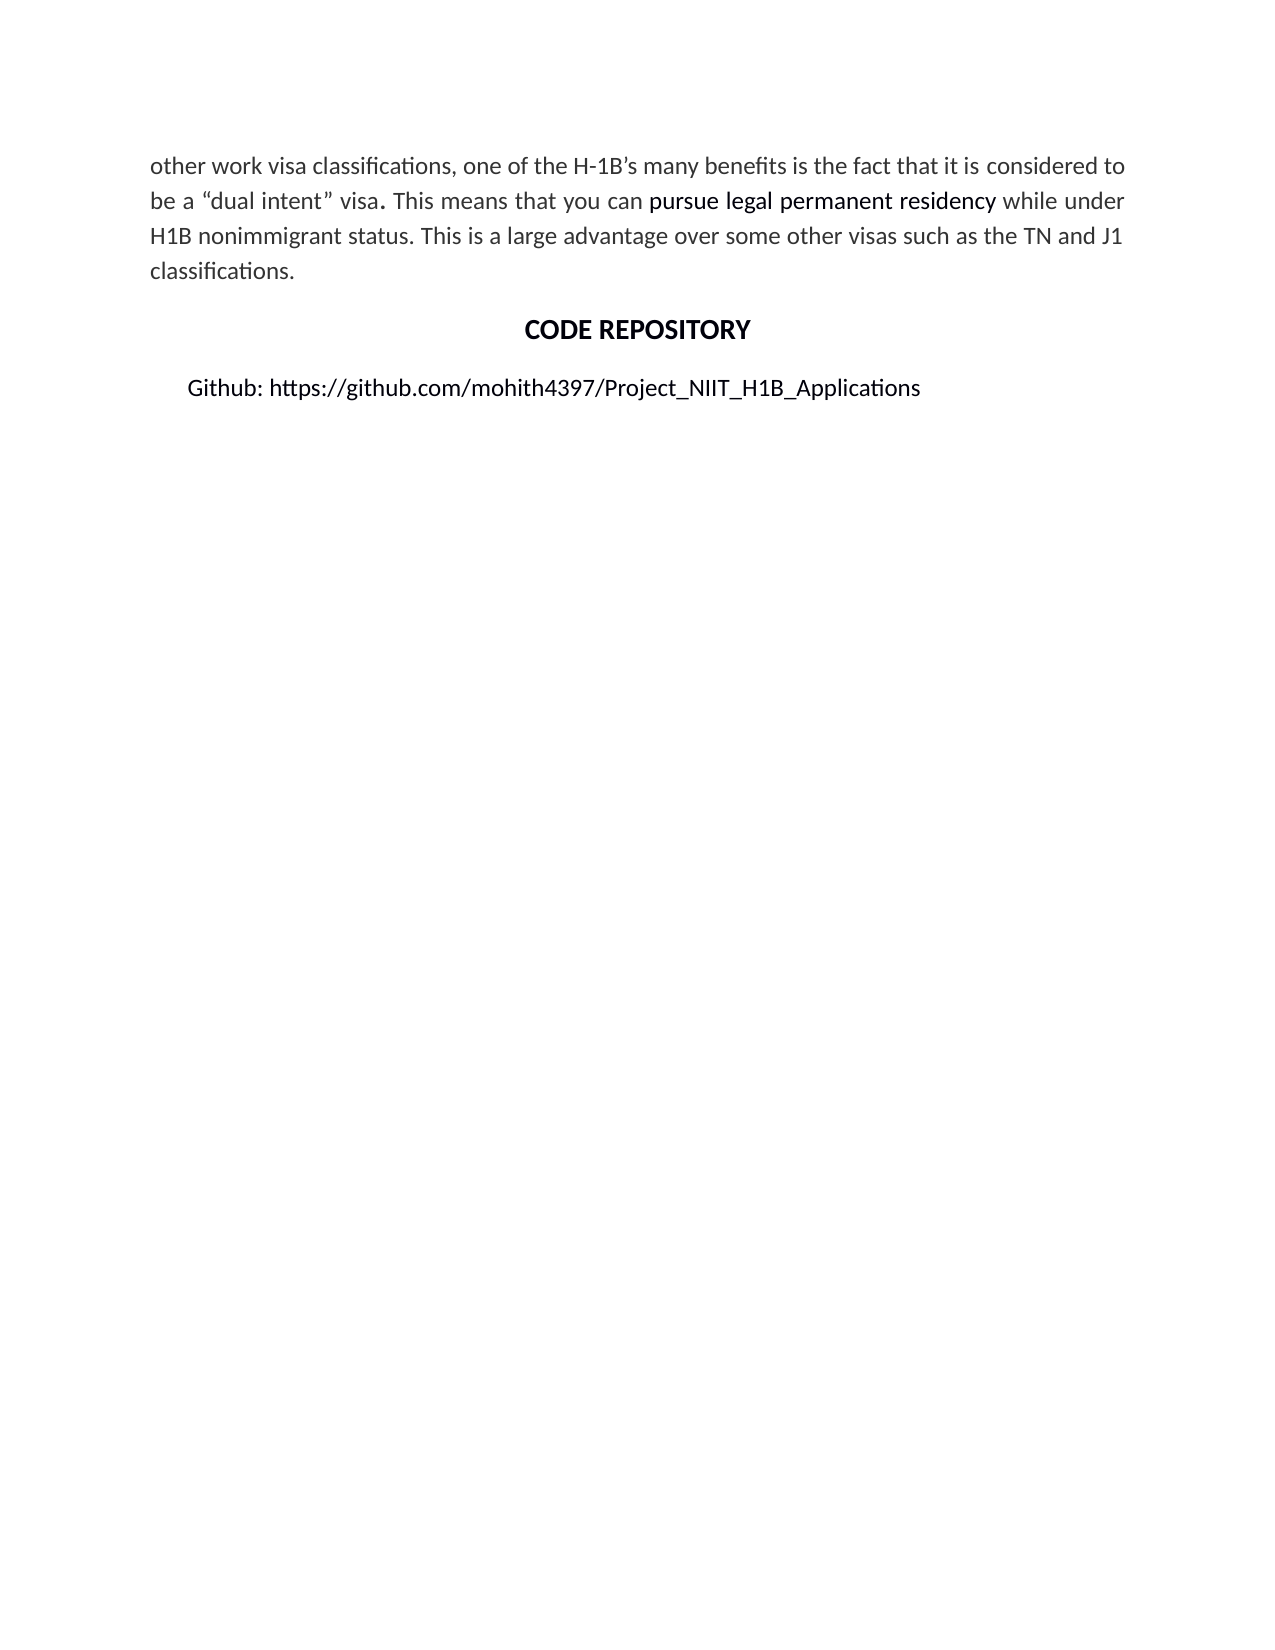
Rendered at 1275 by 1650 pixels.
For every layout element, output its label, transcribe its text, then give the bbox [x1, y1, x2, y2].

text Github: https://github.com/mohith4397/Project_NIIT_H1B_Applications [187, 373, 1125, 403]
text other work visa classifications, one of the H-1B’s many benefits is the fact that it is considered to be a “dual intent” visa. This means that you can pursue legal permanent residency while under H1B nonimmigrant status. This is a large advantage over some other visas such as the TN and J1 classifications. [150, 150, 1125, 286]
text CODE REPOSITORY [150, 311, 1125, 346]
